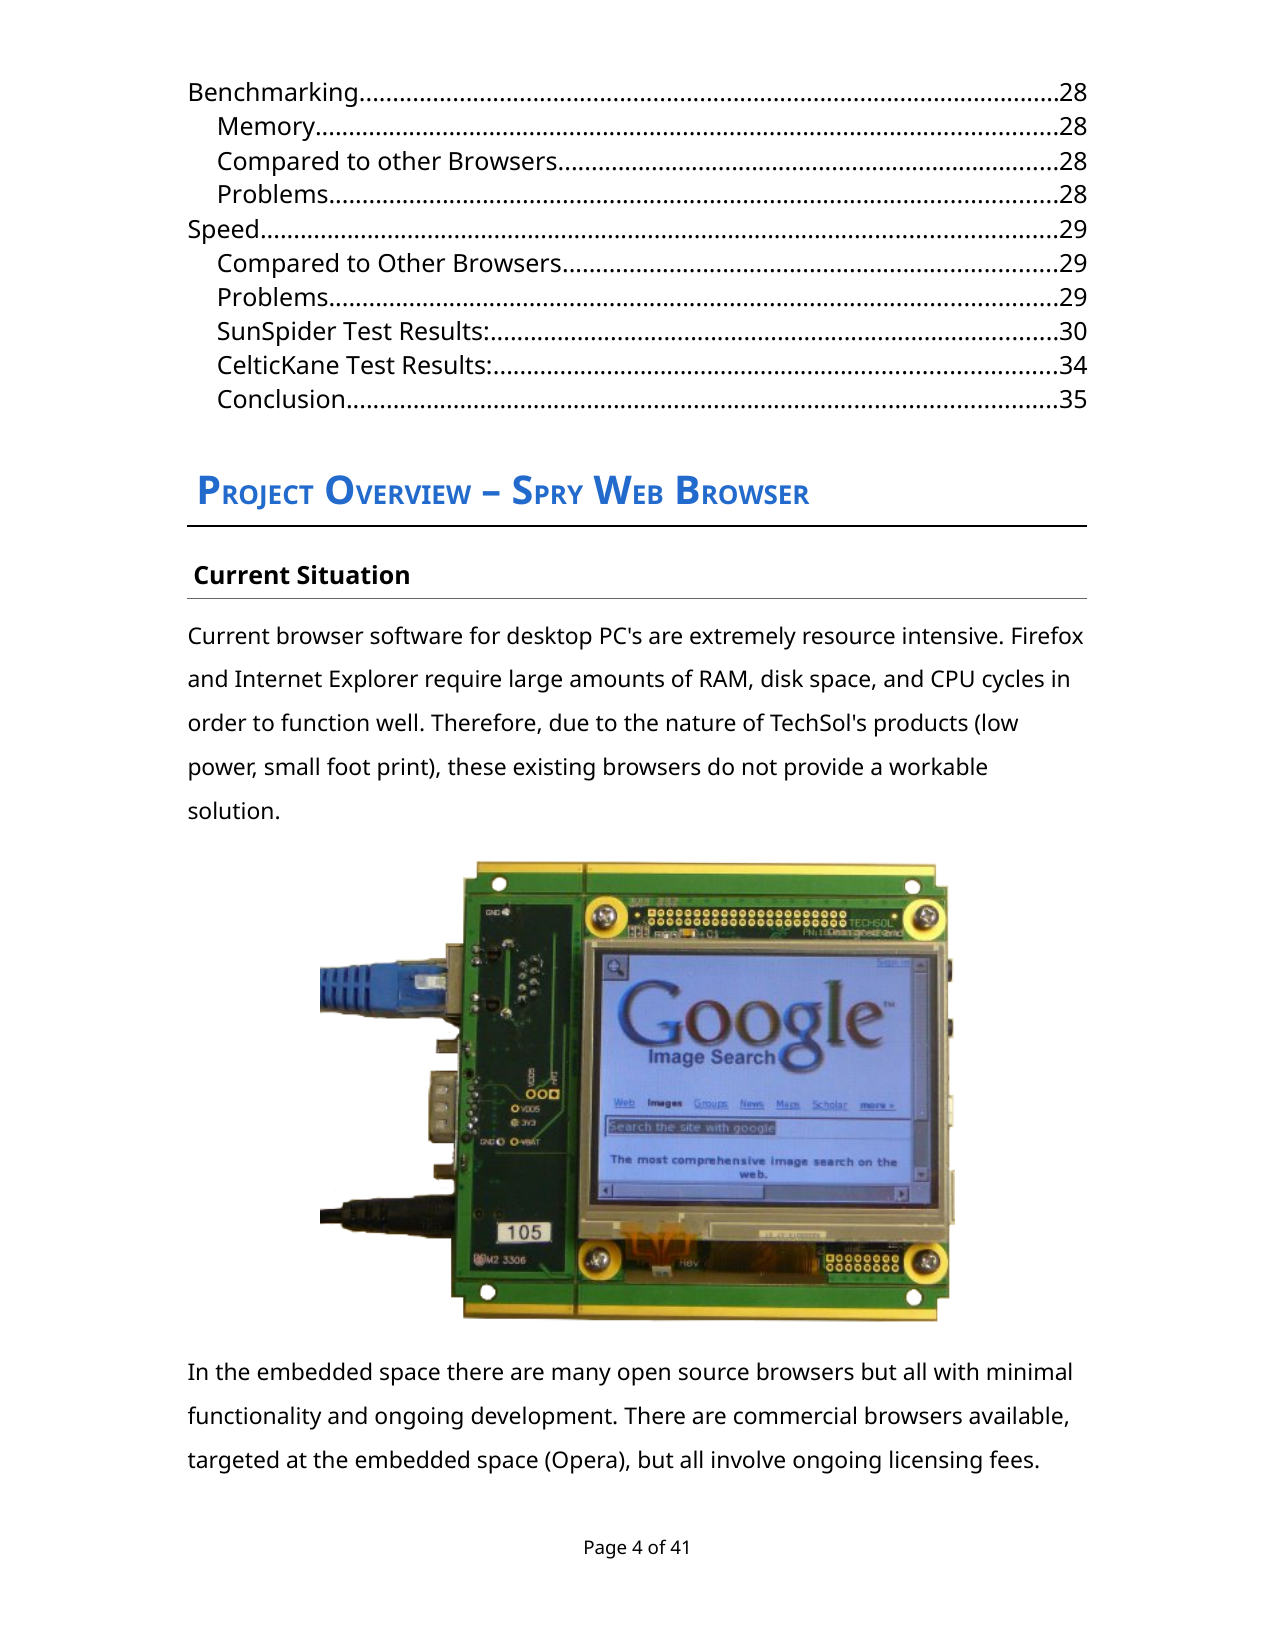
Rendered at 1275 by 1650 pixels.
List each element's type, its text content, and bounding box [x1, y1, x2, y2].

text Compared to Other Browsers 29 [217, 245, 1087, 279]
text Conclusion 35 [217, 382, 1087, 416]
text Problems 28 [217, 177, 1087, 211]
picture [320, 859, 955, 1323]
text Problems 29 [217, 279, 1087, 313]
text Compared to other Browsers 28 [217, 143, 1087, 177]
text SunSpider Test Results: 30 [217, 313, 1087, 347]
text Benchmarking 28 [187, 75, 1087, 109]
text Speed 29 [187, 211, 1087, 245]
text In the embedded space there are many open source browsers but all with minimal functionality and ongoing development. There are commercial browsers available, targeted at the embedded space (Opera), but all involve ongoing licensing fees. [187, 1356, 1087, 1475]
text Current browser software for desktop PC's are extremely resource intensive. Firefox and Internet Explorer require large amounts of RAM, disk space, and CPU cycles in order to function well. Therefore, due to the nature of TechSol's products (low power, small foot print), these existing browsers do not provide a workable solution. [187, 620, 1087, 826]
subtitle Project Overview – Spry Web Browser [187, 453, 1087, 525]
text CelticKane Test Results: 34 [217, 347, 1087, 382]
subtitle Current Situation [187, 552, 1087, 598]
text Memory 28 [217, 109, 1087, 143]
